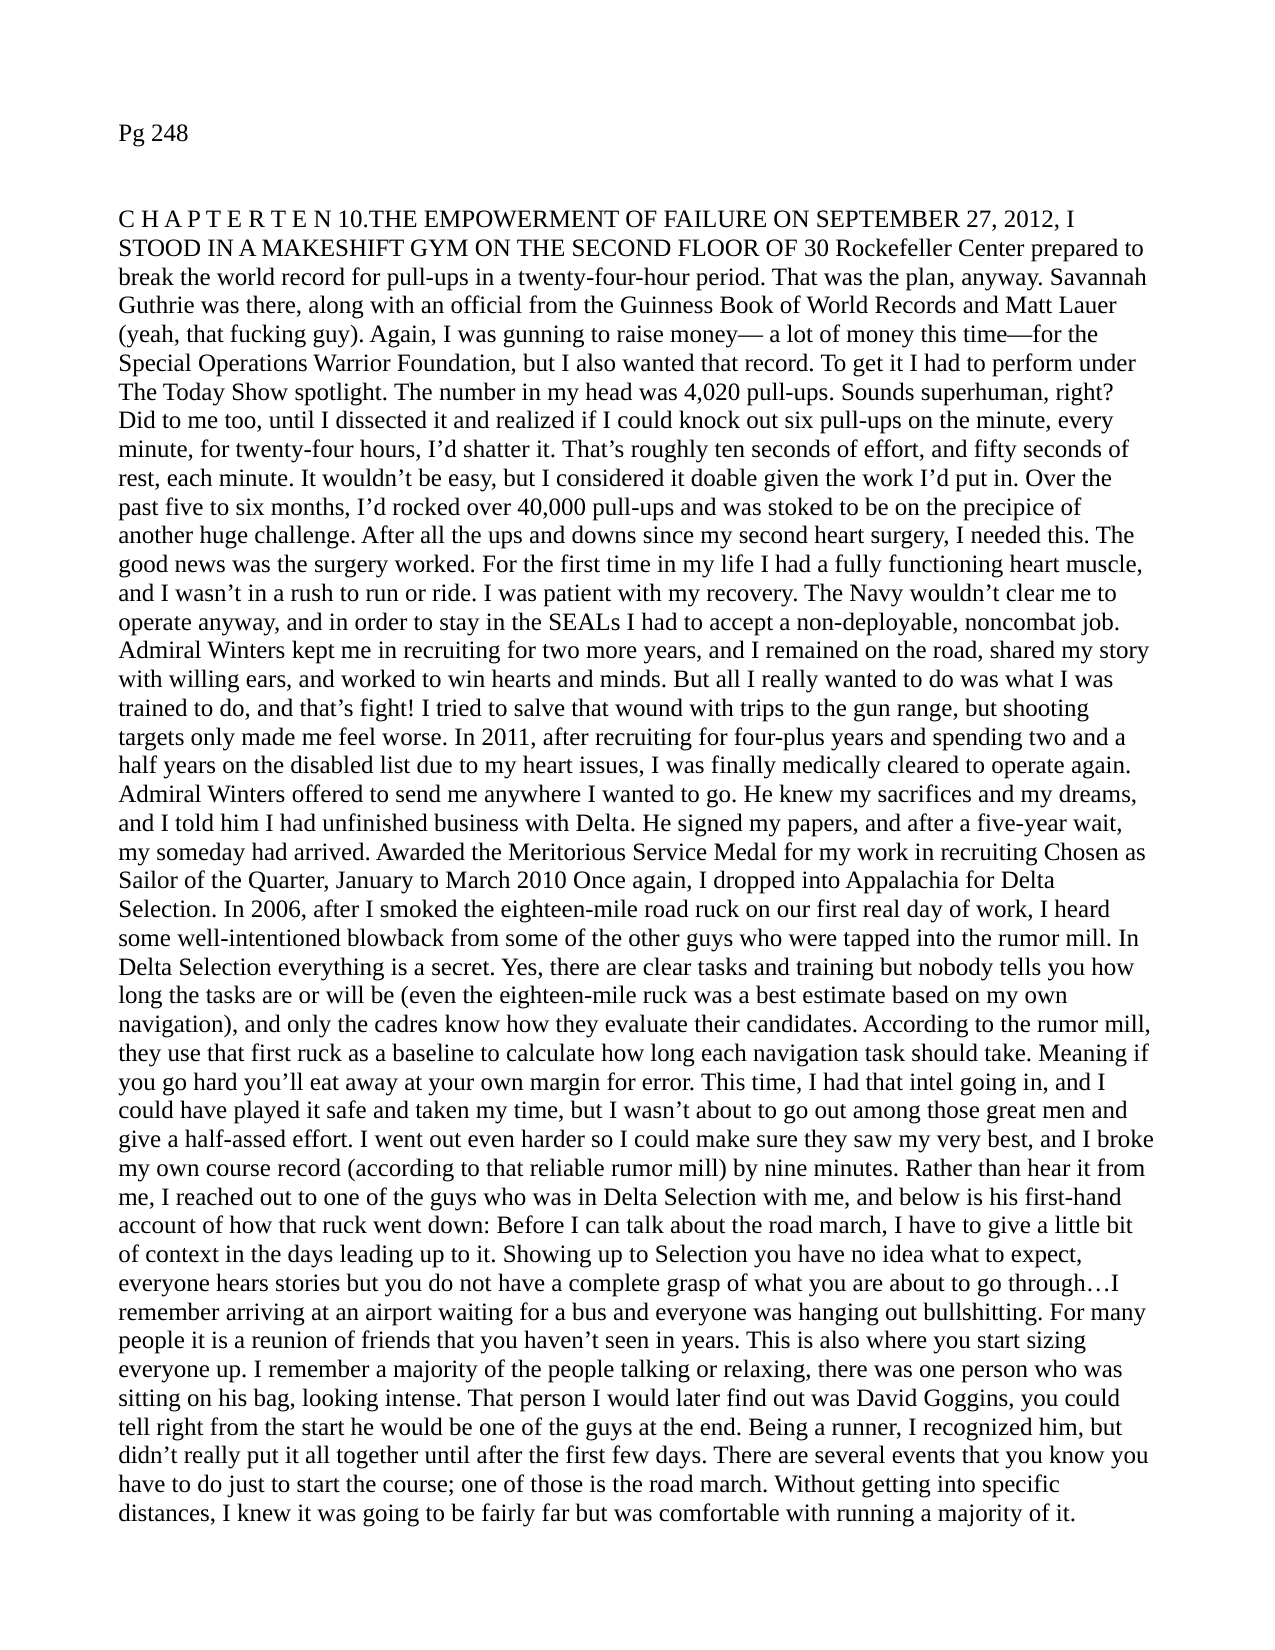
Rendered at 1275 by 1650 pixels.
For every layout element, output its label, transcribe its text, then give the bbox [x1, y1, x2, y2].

text C H A P T E R T E N 10.THE EMPOWERMENT OF FAILURE ON SEPTEMBER 27, 2012, I STOOD IN A MAKESHIFT GYM ON THE SECOND FLOOR OF 30 Rockefeller Center prepared to break the world record for pull-ups in a twenty-four-hour period. That was the plan, anyway. Savannah Guthrie was there, along with an official from the Guinness Book of World Records and Matt Lauer (yeah, that fucking guy). Again, I was gunning to raise money— a lot of money this time—for the Special Operations Warrior Foundation, but I also wanted that record. To get it I had to perform under The Today Show spotlight. The number in my head was 4,020 pull-ups. Sounds superhuman, right? Did to me too, until I dissected it and realized if I could knock out six pull-ups on the minute, every minute, for twenty-four hours, I’d shatter it. That’s roughly ten seconds of effort, and fifty seconds of rest, each minute. It wouldn’t be easy, but I considered it doable given the work I’d put in. Over the past five to six months, I’d rocked over 40,000 pull-ups and was stoked to be on the precipice of another huge challenge. After all the ups and downs since my second heart surgery, I needed this. The good news was the surgery worked. For the first time in my life I had a fully functioning heart muscle, and I wasn’t in a rush to run or ride. I was patient with my recovery. The Navy wouldn’t clear me to operate anyway, and in order to stay in the SEALs I had to accept a non-deployable, noncombat job. Admiral Winters kept me in recruiting for two more years, and I remained on the road, shared my story with willing ears, and worked to win hearts and minds. But all I really wanted to do was what I was trained to do, and that’s fight! I tried to salve that wound with trips to the gun range, but shooting targets only made me feel worse. In 2011, after recruiting for four-plus years and spending two and a half years on the disabled list due to my heart issues, I was finally medically cleared to operate again. Admiral Winters offered to send me anywhere I wanted to go. He knew my sacrifices and my dreams, and I told him I had unfinished business with Delta. He signed my papers, and after a five-year wait, my someday had arrived. Awarded the Meritorious Service Medal for my work in recruiting Chosen as Sailor of the Quarter, January to March 2010 Once again, I dropped into Appalachia for Delta Selection. In 2006, after I smoked the eighteen-mile road ruck on our first real day of work, I heard some well-intentioned blowback from some of the other guys who were tapped into the rumor mill. In Delta Selection everything is a secret. Yes, there are clear tasks and training but nobody tells you how long the tasks are or will be (even the eighteen-mile ruck was a best estimate based on my own navigation), and only the cadres know how they evaluate their candidates. According to the rumor mill, they use that first ruck as a baseline to calculate how long each navigation task should take. Meaning if you go hard you’ll eat away at your own margin for error. This time, I had that intel going in, and I could have played it safe and taken my time, but I wasn’t about to go out among those great men and give a half-assed effort. I went out even harder so I could make sure they saw my very best, and I broke my own course record (according to that reliable rumor mill) by nine minutes. Rather than hear it from me, I reached out to one of the guys who was in Delta Selection with me, and below is his first-hand account of how that ruck went down: Before I can talk about the road march, I have to give a little bit of context in the days leading up to it. Showing up to Selection you have no idea what to expect, everyone hears stories but you do not have a complete grasp of what you are about to go through…I remember arriving at an airport waiting for a bus and everyone was hanging out bullshitting. For many people it is a reunion of friends that you haven’t seen in years. This is also where you start sizing everyone up. I remember a majority of the people talking or relaxing, there was one person who was sitting on his bag, looking intense. That person I would later find out was David Goggins, you could tell right from the start he would be one of the guys at the end. Being a runner, I recognized him, but didn’t really put it all together until after the first few days. There are several events that you know you have to do just to start the course; one of those is the road march. Without getting into specific distances, I knew it was going to be fairly far but was comfortable with running a majority of it. [118, 204, 1157, 1527]
text Pg 248 [118, 118, 1157, 147]
